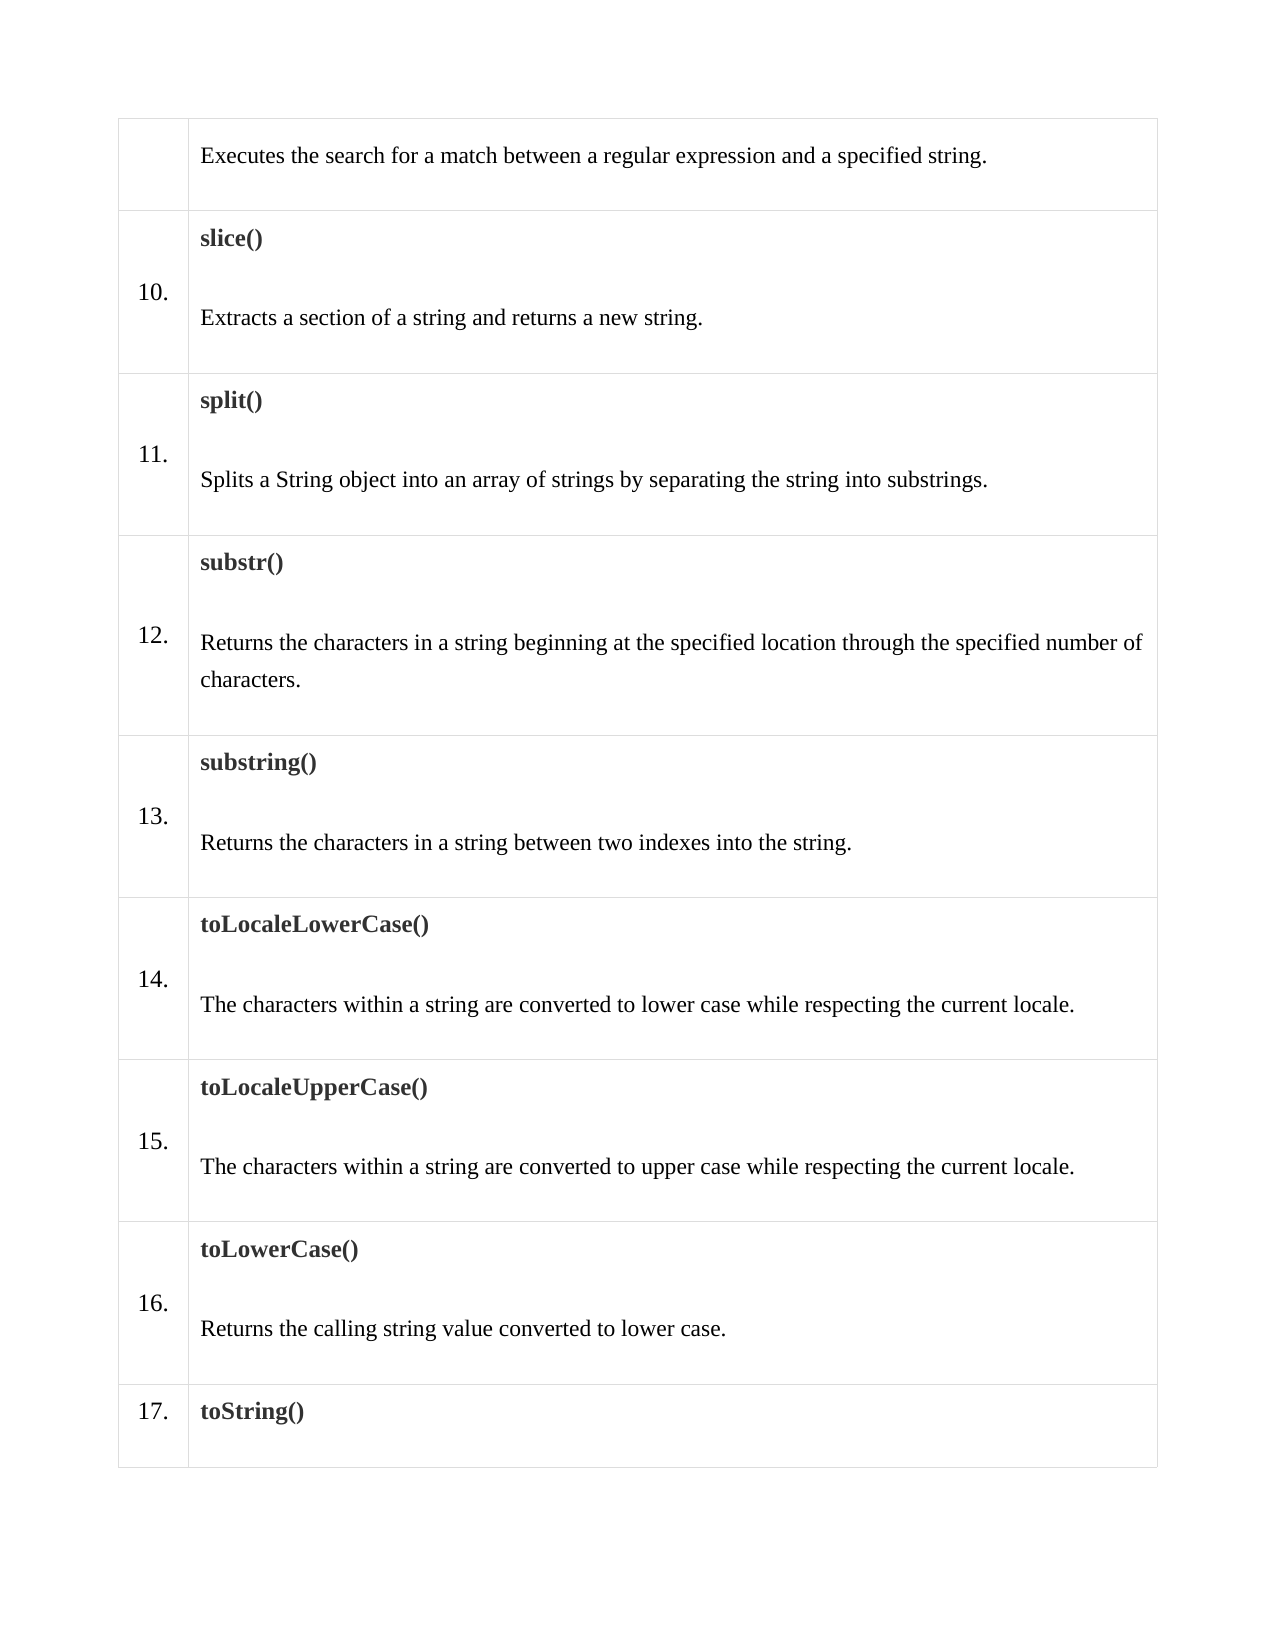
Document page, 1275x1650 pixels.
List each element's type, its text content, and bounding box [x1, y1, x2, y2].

table_cell [119, 119, 188, 210]
table_cell 11. [119, 374, 188, 535]
table_cell toLocaleLowerCase() The characters within a string are converted to lower case while respecting the current locale. [189, 898, 1157, 1059]
table_cell substring() Returns the characters in a string between two indexes into the string. [189, 736, 1157, 897]
table_cell 12. [119, 536, 188, 734]
table_cell toString() [189, 1385, 1157, 1467]
table_cell 16. [119, 1222, 188, 1384]
table_cell 15. [119, 1060, 188, 1221]
table_cell slice() Extracts a section of a string and returns a new string. [189, 211, 1157, 372]
table_cell 10. [119, 211, 188, 372]
table_cell toLowerCase() Returns the calling string value converted to lower case. [189, 1222, 1157, 1384]
table_cell Executes the search for a match between a regular expression and a specified string. [189, 119, 1157, 210]
table_cell 17. [119, 1385, 188, 1467]
table_cell substr() Returns the characters in a string beginning at the specified location through the specified number of characters. [189, 536, 1157, 734]
table_cell toLocaleUpperCase() The characters within a string are converted to upper case while respecting the current locale. [189, 1060, 1157, 1221]
table_cell split() Splits a String object into an array of strings by separating the string into substrings. [189, 374, 1157, 535]
table_cell 14. [119, 898, 188, 1059]
table_cell 13. [119, 736, 188, 897]
